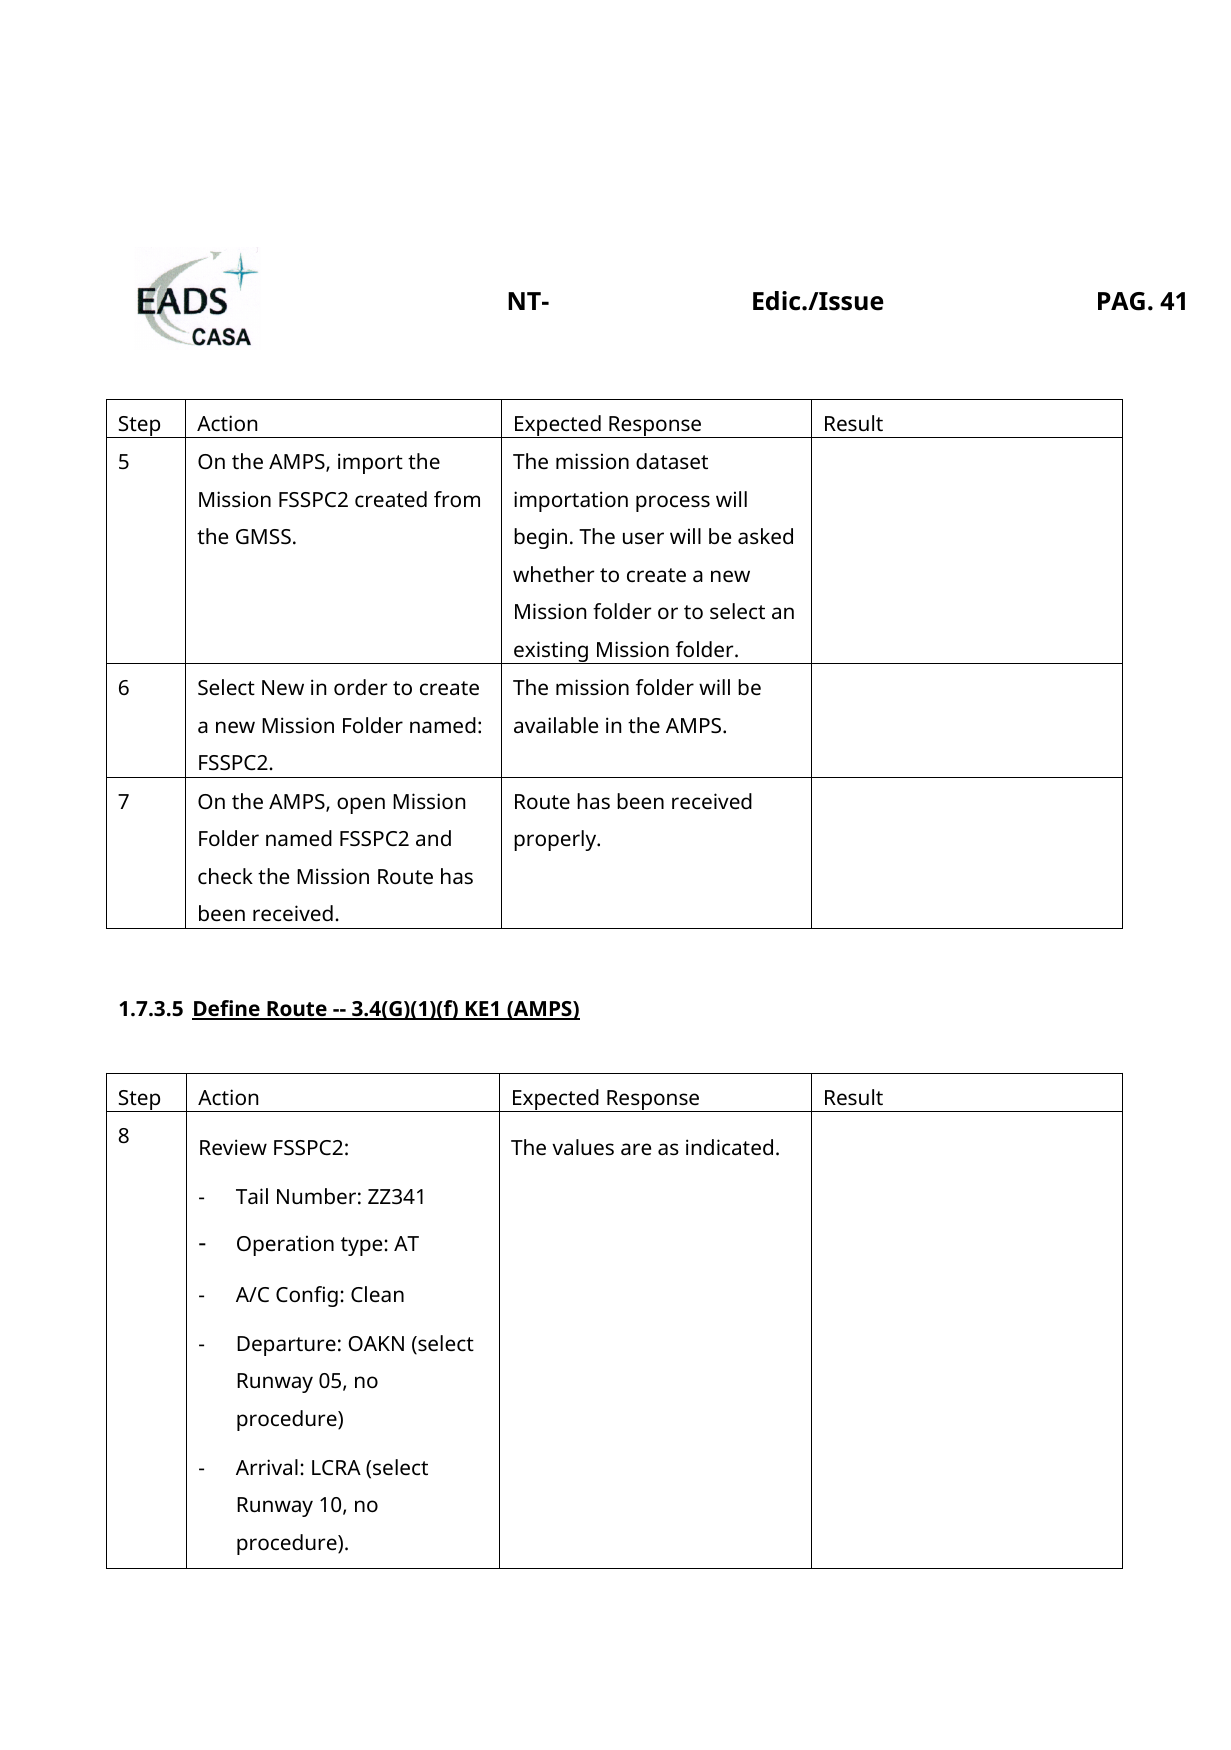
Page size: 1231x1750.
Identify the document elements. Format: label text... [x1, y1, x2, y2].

table_header Action [187, 1074, 499, 1111]
table_cell [812, 664, 1122, 777]
subtitle Define Route -- 3.4(G)(1)(f) KE1 (AMPS) [118, 985, 1083, 1023]
table_header Step [107, 1074, 186, 1111]
table_header Expected Response [502, 400, 811, 437]
table_header Action [186, 400, 501, 437]
table_cell The mission dataset importation process will begin. The user will be asked whether to create a new Mission folder or to select an existing Mission folder. [502, 438, 811, 663]
table_header Result [812, 1074, 1122, 1111]
table_cell [812, 1112, 1122, 1567]
table_cell Route has been received properly. [502, 778, 811, 928]
table_cell On the AMPS, import the Mission FSSPC2 created from the GMSS. [186, 438, 501, 663]
table_cell Review FSSPC2: Tail Number: ZZ341 Operation type: AT A/C Config: Clean Departure: OAKN (select Runway 05, no procedure) Arrival: LCRA (select Runway 10, no procedure). [187, 1112, 499, 1567]
table_header Expected Response [500, 1074, 811, 1111]
table_cell [812, 778, 1122, 928]
picture [134, 247, 261, 350]
table_cell The mission folder will be available in the AMPS. [502, 664, 811, 777]
table_cell 6 [107, 664, 185, 777]
table_cell 5 [107, 438, 185, 663]
table_cell On the AMPS, open Mission Folder named FSSPC2 and check the Mission Route has been received. [186, 778, 501, 928]
table_header Step [107, 400, 185, 437]
table_cell [812, 438, 1122, 663]
table_cell The values are as indicated. [500, 1112, 811, 1567]
table_cell Select New in order to create a new Mission Folder named: FSSPC2. [186, 664, 501, 777]
table_header Result [812, 400, 1122, 437]
table_cell 8 [107, 1112, 186, 1567]
table_cell 7 [107, 778, 185, 928]
